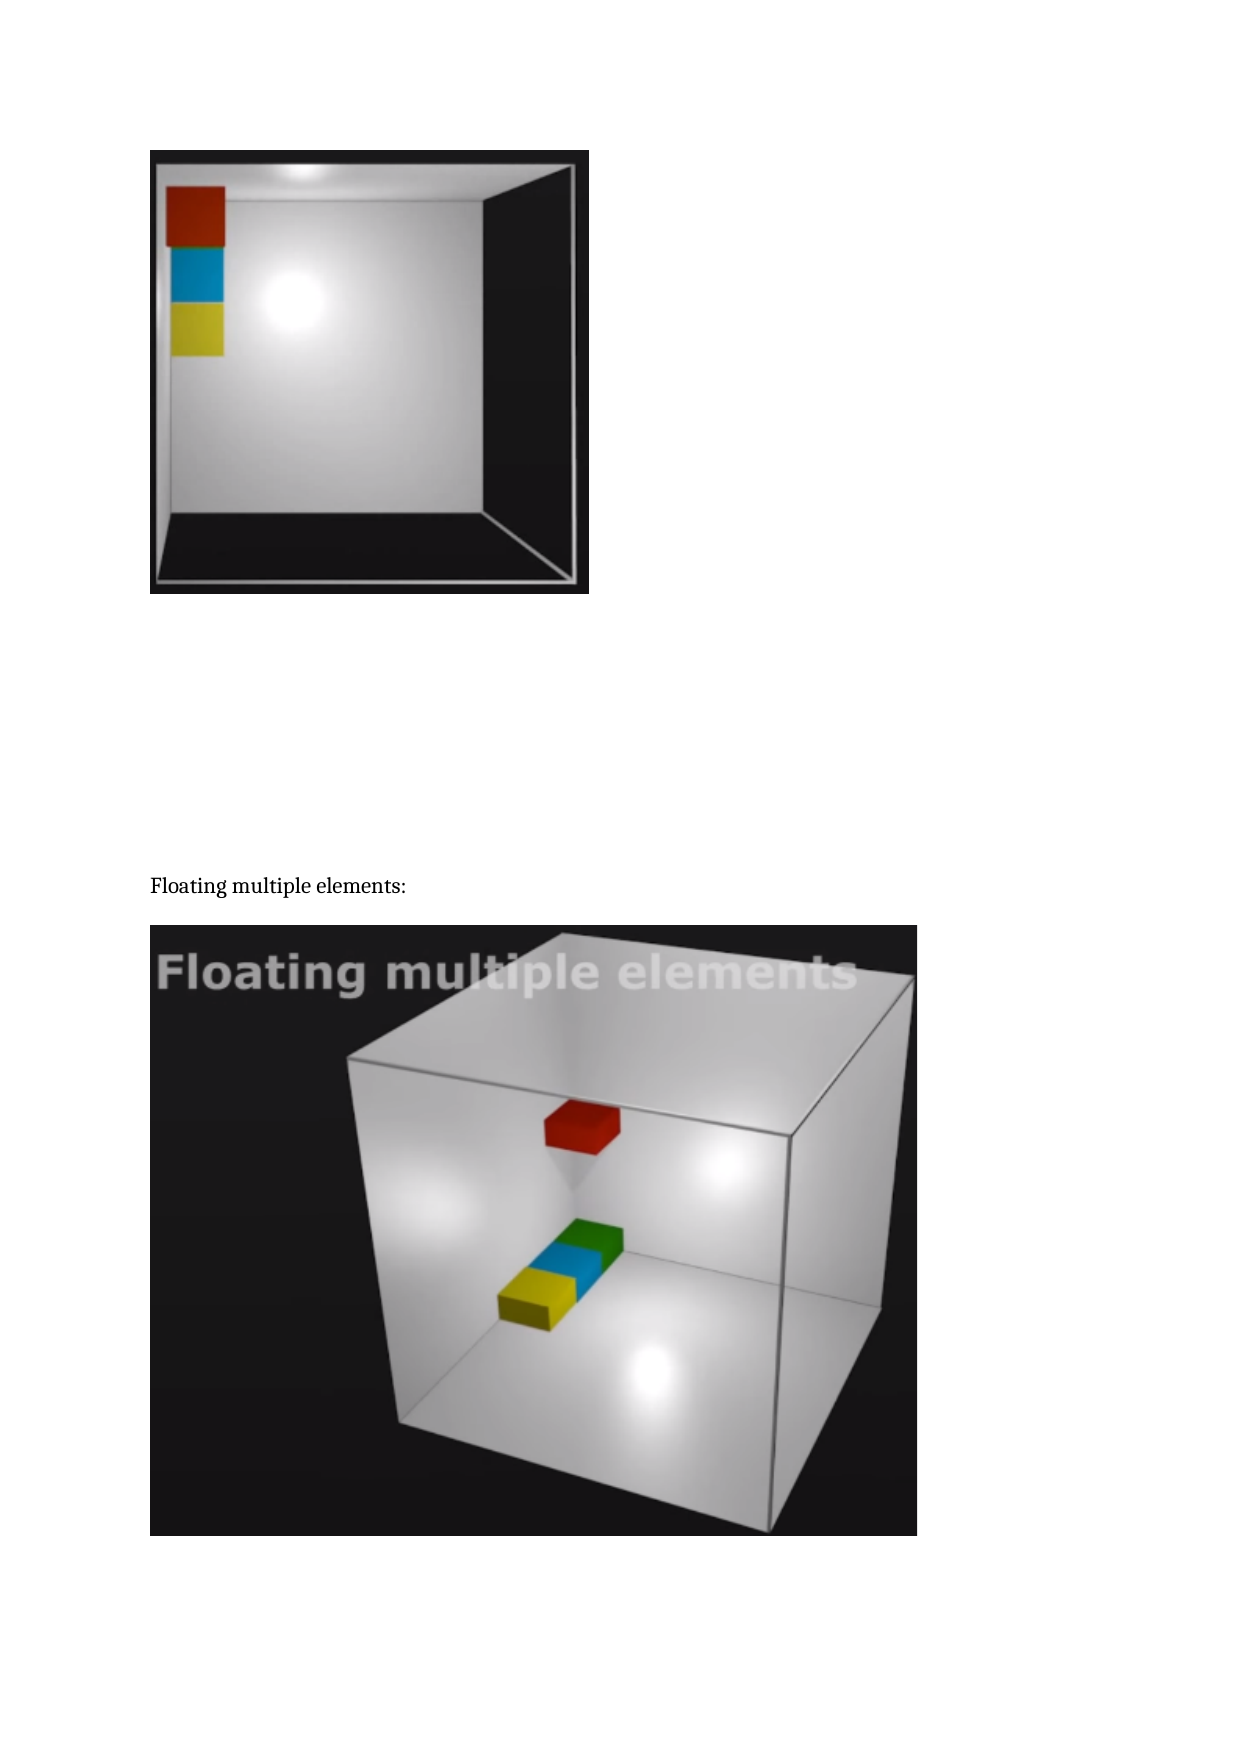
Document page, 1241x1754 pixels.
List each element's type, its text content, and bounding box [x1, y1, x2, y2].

text Floating multiple elements: [150, 873, 1090, 900]
picture [150, 925, 918, 1536]
picture [150, 150, 589, 594]
